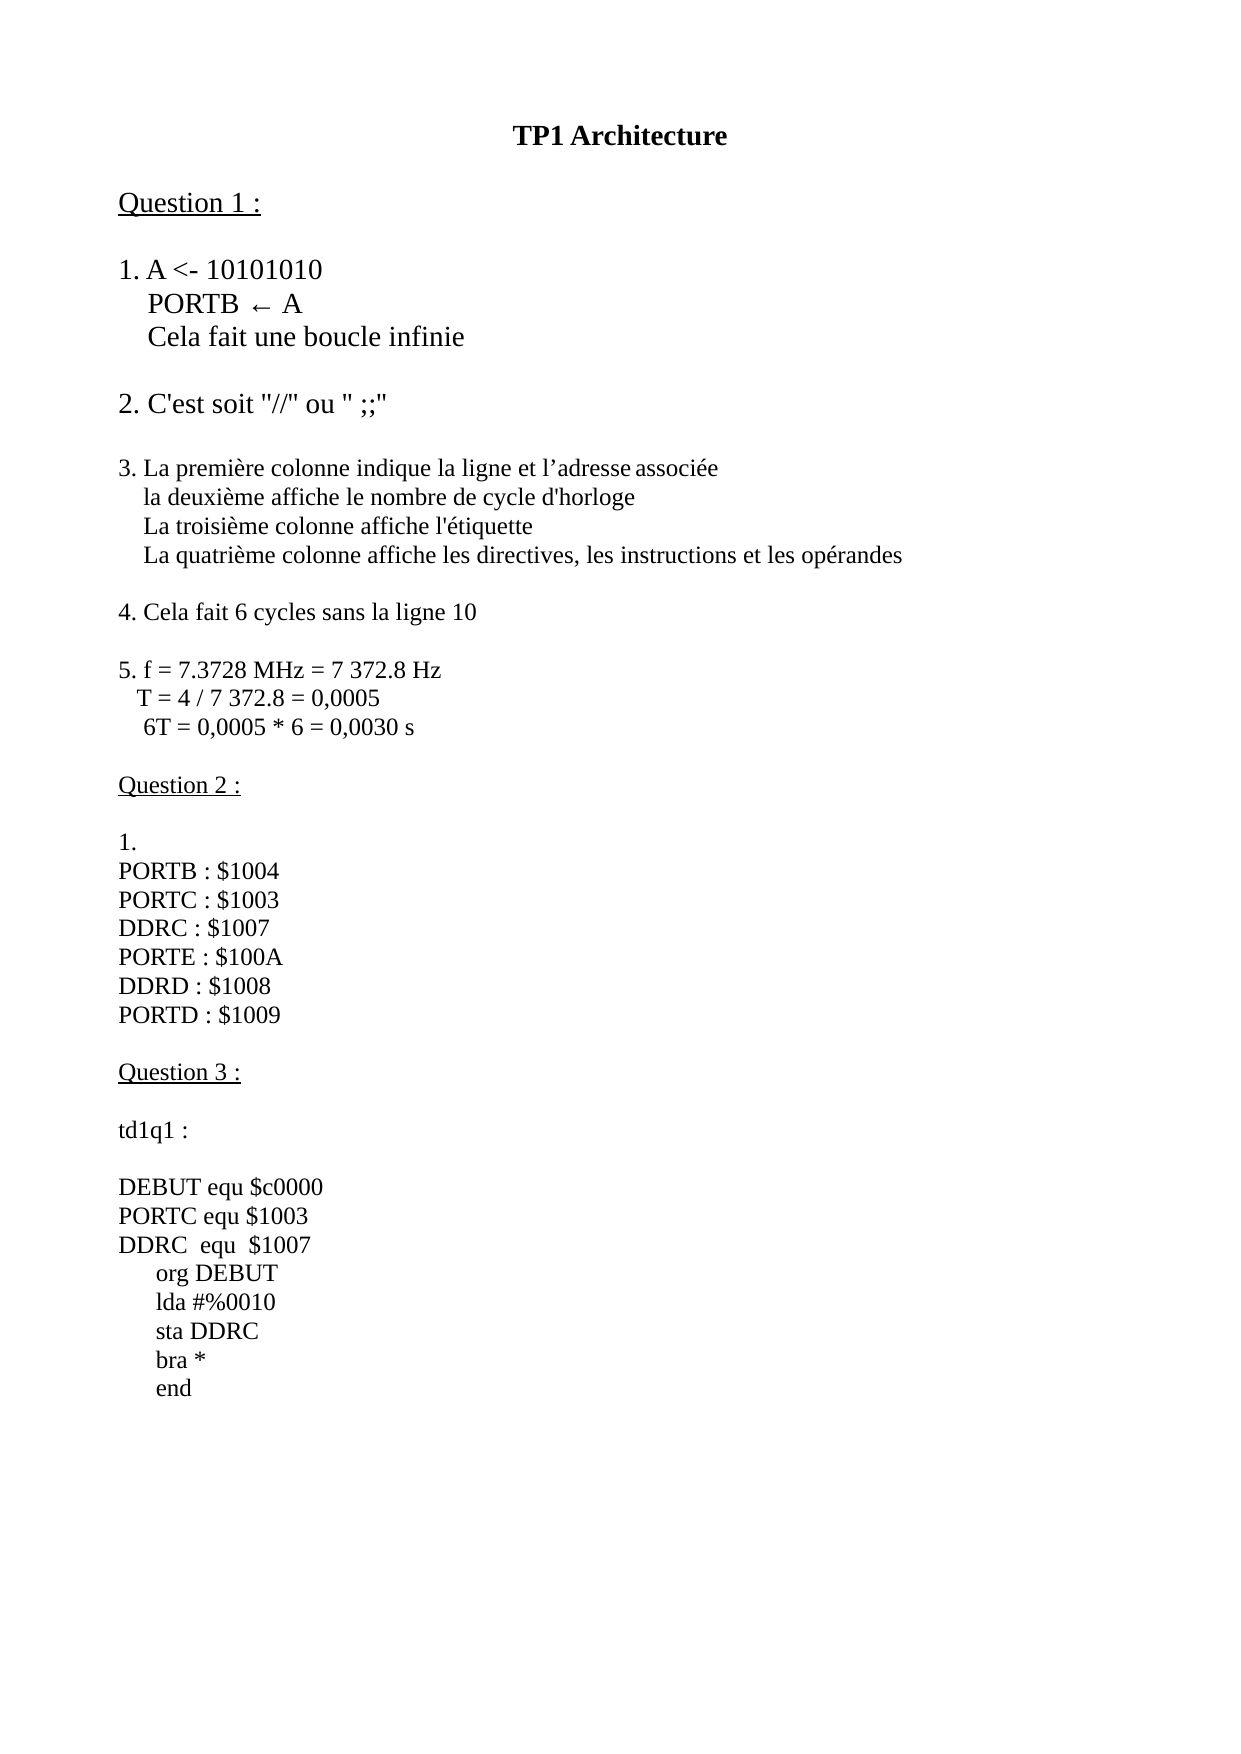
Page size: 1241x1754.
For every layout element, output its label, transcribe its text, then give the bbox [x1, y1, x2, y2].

text T = 4 / 7 372.8 = 0,0005 [118, 683, 1122, 712]
text PORTB ← A [118, 286, 1122, 319]
text la deuxième affiche le nombre de cycle d'horloge [118, 482, 1122, 511]
text bra * [118, 1345, 1122, 1373]
text PORTC : $1003 [118, 885, 1122, 913]
text 2. C'est soit ''//'' ou '' ;;'' [118, 386, 1122, 420]
text org DEBUT [118, 1258, 1122, 1287]
text PORTE : $100A [118, 942, 1122, 971]
text 3. La première colonne indique la ligne et l’adresse associée [118, 453, 1122, 482]
text end [118, 1373, 1122, 1402]
text DEBUT equ $c0000 [118, 1172, 1122, 1201]
text lda #%0010 [118, 1287, 1122, 1316]
text PORTB : $1004 [118, 856, 1122, 885]
text PORTD : $1009 [118, 1000, 1122, 1028]
text td1q1 : [118, 1115, 1122, 1143]
text La quatrième colonne affiche les directives, les instructions et les opérandes [118, 540, 1122, 568]
text 5. f = 7.3728 MHz = 7 372.8 Hz [118, 655, 1122, 683]
text 4. Cela fait 6 cycles sans la ligne 10 [118, 597, 1122, 626]
text La troisième colonne affiche l'étiquette [118, 511, 1122, 540]
text Question 2 : [118, 770, 1122, 798]
text PORTC equ $1003 [118, 1201, 1122, 1230]
text DDRD : $1008 [118, 971, 1122, 1000]
text 1. A <- 10101010 [118, 252, 1122, 286]
text TP1 Architecture [118, 118, 1122, 152]
text 6T = 0,0005 * 6 = 0,0030 s [118, 712, 1122, 741]
text DDRC equ $1007 [118, 1230, 1122, 1258]
text sta DDRC [118, 1316, 1122, 1345]
text 1. [118, 827, 1122, 856]
text Cela fait une boucle infinie [118, 319, 1122, 353]
text Question 3 : [118, 1057, 1122, 1086]
text Question 1 : [118, 185, 1122, 219]
text DDRC : $1007 [118, 913, 1122, 942]
